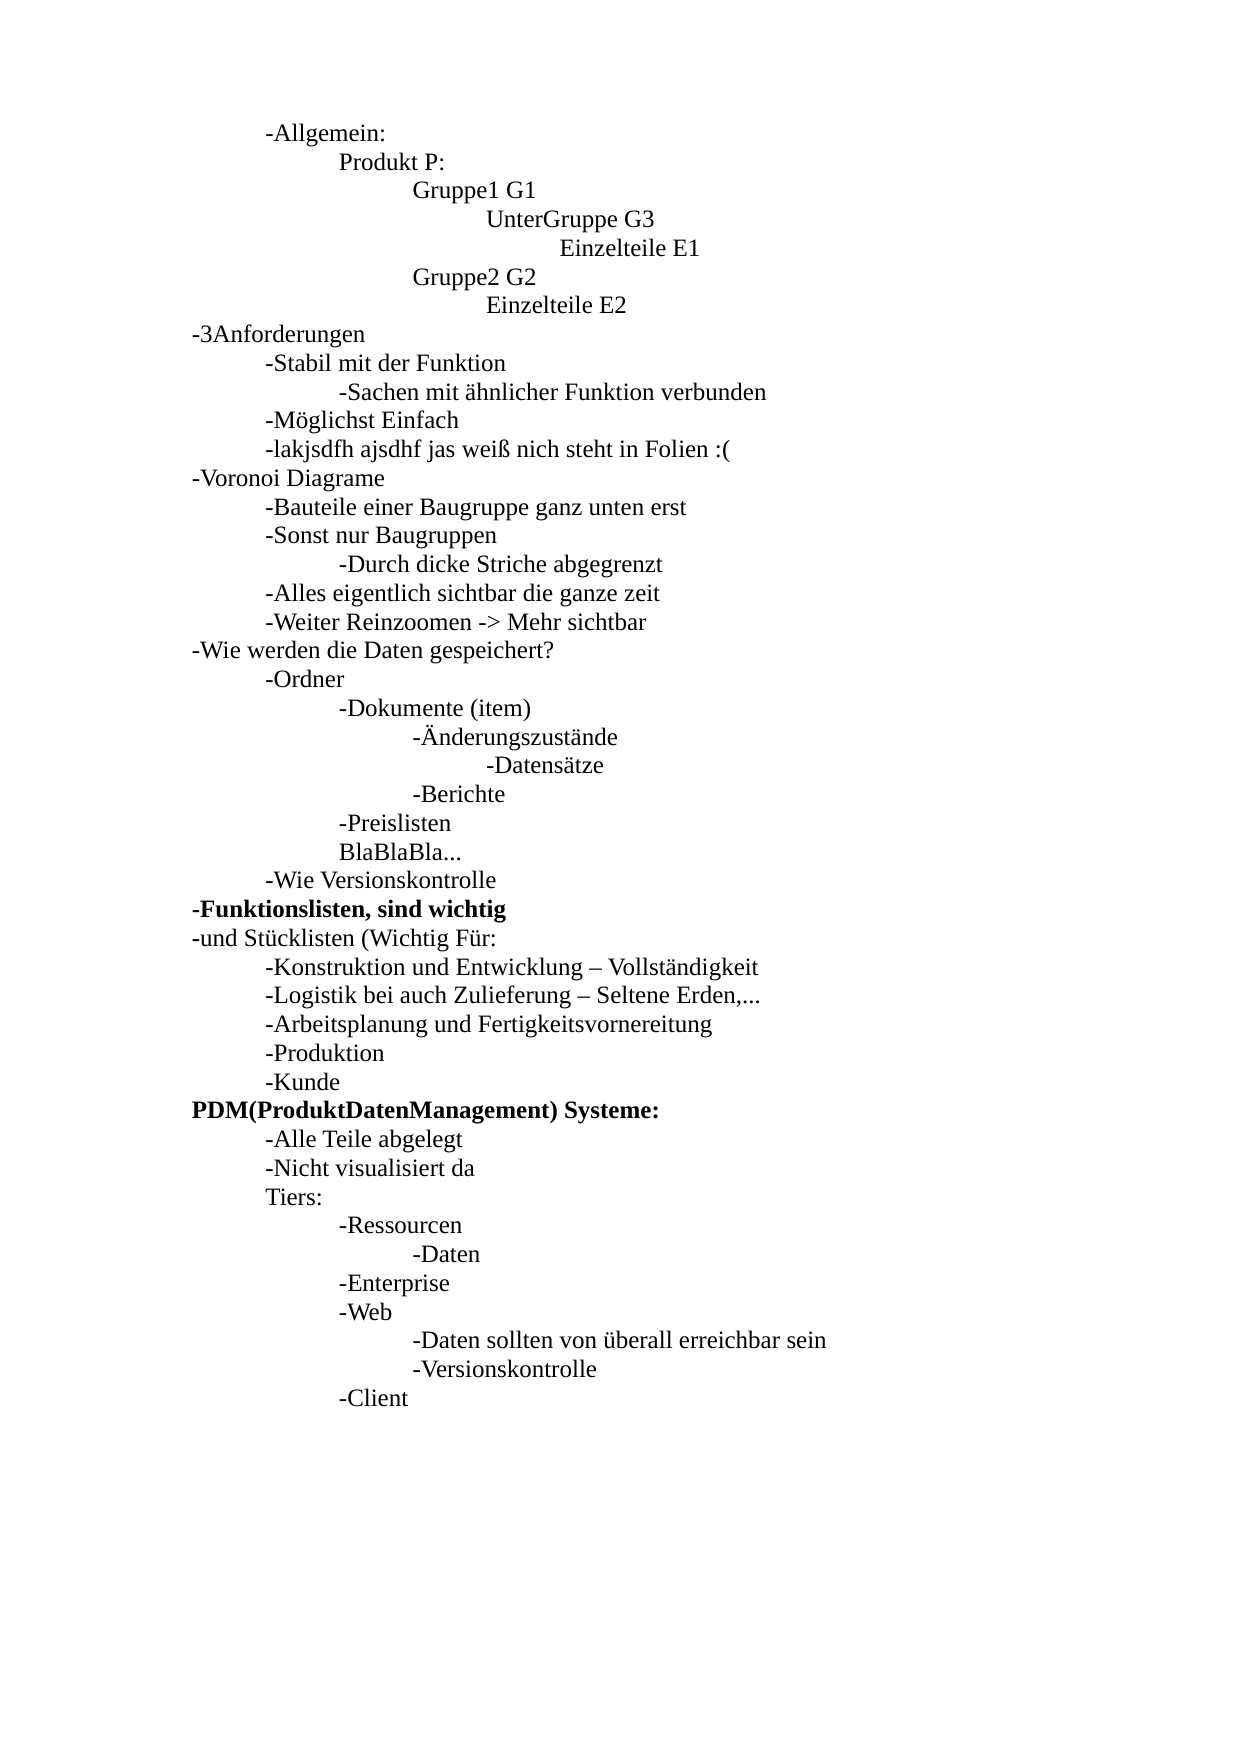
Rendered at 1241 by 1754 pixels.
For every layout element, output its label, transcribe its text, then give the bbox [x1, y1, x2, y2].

text -lakjsdfh ajsdhf jas weiß nich steht in Folien :( [118, 434, 1122, 463]
text -Produktion [118, 1038, 1122, 1067]
text -Arbeitsplanung und Fertigkeitsvornereitung [118, 1009, 1122, 1038]
text -Voronoi Diagrame [118, 463, 1122, 492]
text -Änderungszustände [118, 722, 1122, 751]
text Gruppe2 G2 [118, 262, 1122, 291]
text -Kunde [118, 1067, 1122, 1096]
text Gruppe1 G1 [118, 176, 1122, 204]
text -Preislisten [118, 808, 1122, 837]
text UnterGruppe G3 [118, 204, 1122, 233]
text -Wie Versionskontrolle [118, 866, 1122, 894]
text -Bauteile einer Baugruppe ganz unten erst [118, 492, 1122, 521]
text -Client [118, 1383, 1122, 1412]
text -Funktionslisten, sind wichtig [118, 894, 1122, 923]
text -Versionskontrolle [118, 1354, 1122, 1383]
text BlaBlaBla... [118, 837, 1122, 866]
text -Nicht visualisiert da [118, 1153, 1122, 1182]
text -Konstruktion und Entwicklung – Vollständigkeit [118, 952, 1122, 981]
text Tiers: [118, 1182, 1122, 1211]
text -Sachen mit ähnlicher Funktion verbunden [118, 377, 1122, 406]
text -3Anforderungen [118, 319, 1122, 348]
text -Dokumente (item) [118, 693, 1122, 722]
text -Alle Teile abgelegt [118, 1124, 1122, 1153]
text -Web [118, 1297, 1122, 1326]
text -Ressourcen [118, 1211, 1122, 1239]
text -Alles eigentlich sichtbar die ganze zeit [118, 578, 1122, 607]
text -Stabil mit der Funktion [118, 348, 1122, 377]
text -Daten sollten von überall erreichbar sein [118, 1326, 1122, 1354]
text Produkt P: [118, 147, 1122, 176]
text -Daten [118, 1239, 1122, 1268]
text -und Stücklisten (Wichtig Für: [118, 923, 1122, 952]
text Einzelteile E2 [118, 291, 1122, 319]
text -Möglichst Einfach [118, 406, 1122, 434]
text -Datensätze [118, 751, 1122, 779]
text -Ordner [118, 664, 1122, 693]
text -Sonst nur Baugruppen [118, 521, 1122, 549]
text -Wie werden die Daten gespeichert? [118, 636, 1122, 664]
text -Weiter Reinzoomen -> Mehr sichtbar [118, 607, 1122, 636]
text -Berichte [118, 779, 1122, 808]
text Einzelteile E1 [118, 233, 1122, 262]
text PDM(ProduktDatenManagement) Systeme: [118, 1096, 1122, 1124]
text -Logistik bei auch Zulieferung – Seltene Erden,... [118, 981, 1122, 1009]
text -Durch dicke Striche abgegrenzt [118, 549, 1122, 578]
text -Enterprise [118, 1268, 1122, 1297]
text -Allgemein: [118, 118, 1122, 147]
